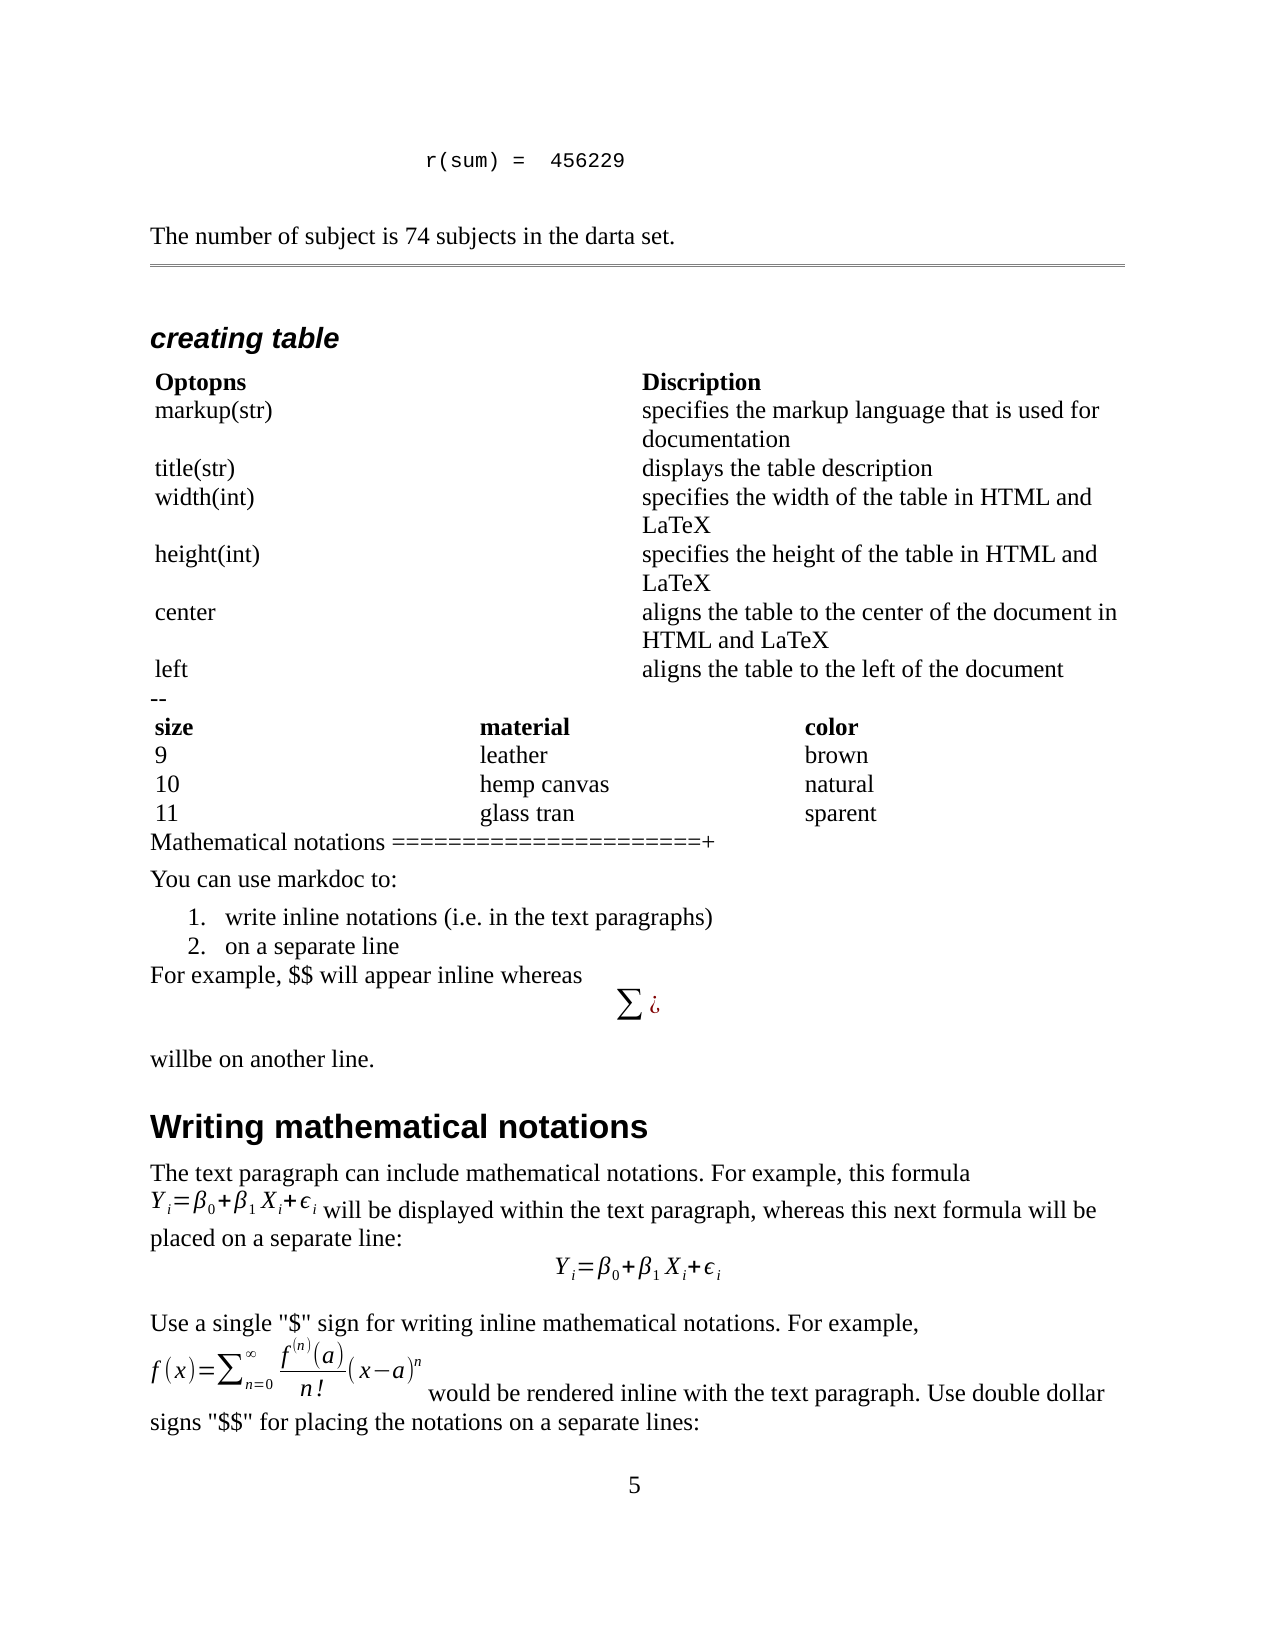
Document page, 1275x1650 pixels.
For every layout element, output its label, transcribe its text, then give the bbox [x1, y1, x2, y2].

list on a separate line [187, 931, 1125, 960]
table_cell specifies the height of the table in HTML and LaTeX [638, 539, 1125, 597]
table_cell center [150, 597, 637, 654]
table_header material [475, 712, 800, 741]
table_cell 10 [150, 769, 475, 798]
table_cell markup(str) [150, 396, 637, 453]
table_cell leather [475, 741, 800, 769]
text You can use markdoc to: [150, 864, 1125, 893]
table_cell width(int) [150, 482, 637, 539]
table_cell specifies the markup language that is used for documentation [638, 396, 1125, 453]
text r(sum) = 456229 [150, 150, 1125, 174]
table_cell aligns the table to the center of the document in HTML and LaTeX [638, 597, 1125, 654]
table_header color [800, 712, 1125, 741]
text -- [150, 683, 1125, 712]
table_cell height(int) [150, 539, 637, 597]
table_cell brown [800, 741, 1125, 769]
table_header size [150, 712, 475, 741]
text Mathematical notations ======================+ [150, 827, 1125, 856]
table_cell glass tran [475, 798, 800, 827]
table_cell hemp canvas [475, 769, 800, 798]
subtitle creating table [150, 321, 1125, 354]
table_cell aligns the table to the left of the document [638, 654, 1125, 683]
table_cell sparent [800, 798, 1125, 827]
text Use a single "$" sign for writing inline mathematical notations. For example, would be rendered inline with the text paragraph. Use double dollar signs "$$" for placing the notations on a separate lines: [150, 1308, 1125, 1435]
subtitle Writing mathematical notations [150, 1107, 1125, 1146]
text The text paragraph can include mathematical notations. For example, this formula will be displayed within the text paragraph, whereas this next formula will be placed on a separate line: [150, 1158, 1125, 1252]
table_cell 9 [150, 741, 475, 769]
text The number of subject is 74 subjects in the darta set. [150, 221, 1125, 250]
table_header Optopns [150, 367, 637, 396]
text For example, $$ will appear inline whereas [150, 960, 1125, 988]
table_cell displays the table description [638, 453, 1125, 482]
table_header Discription [638, 367, 1125, 396]
text willbe on another line. [150, 1044, 1125, 1073]
list write inline notations (i.e. in the text paragraphs) [187, 902, 1125, 931]
table_cell natural [800, 769, 1125, 798]
table_cell title(str) [150, 453, 637, 482]
table_cell left [150, 654, 637, 683]
table_cell specifies the width of the table in HTML and LaTeX [638, 482, 1125, 539]
table_cell 11 [150, 798, 475, 827]
